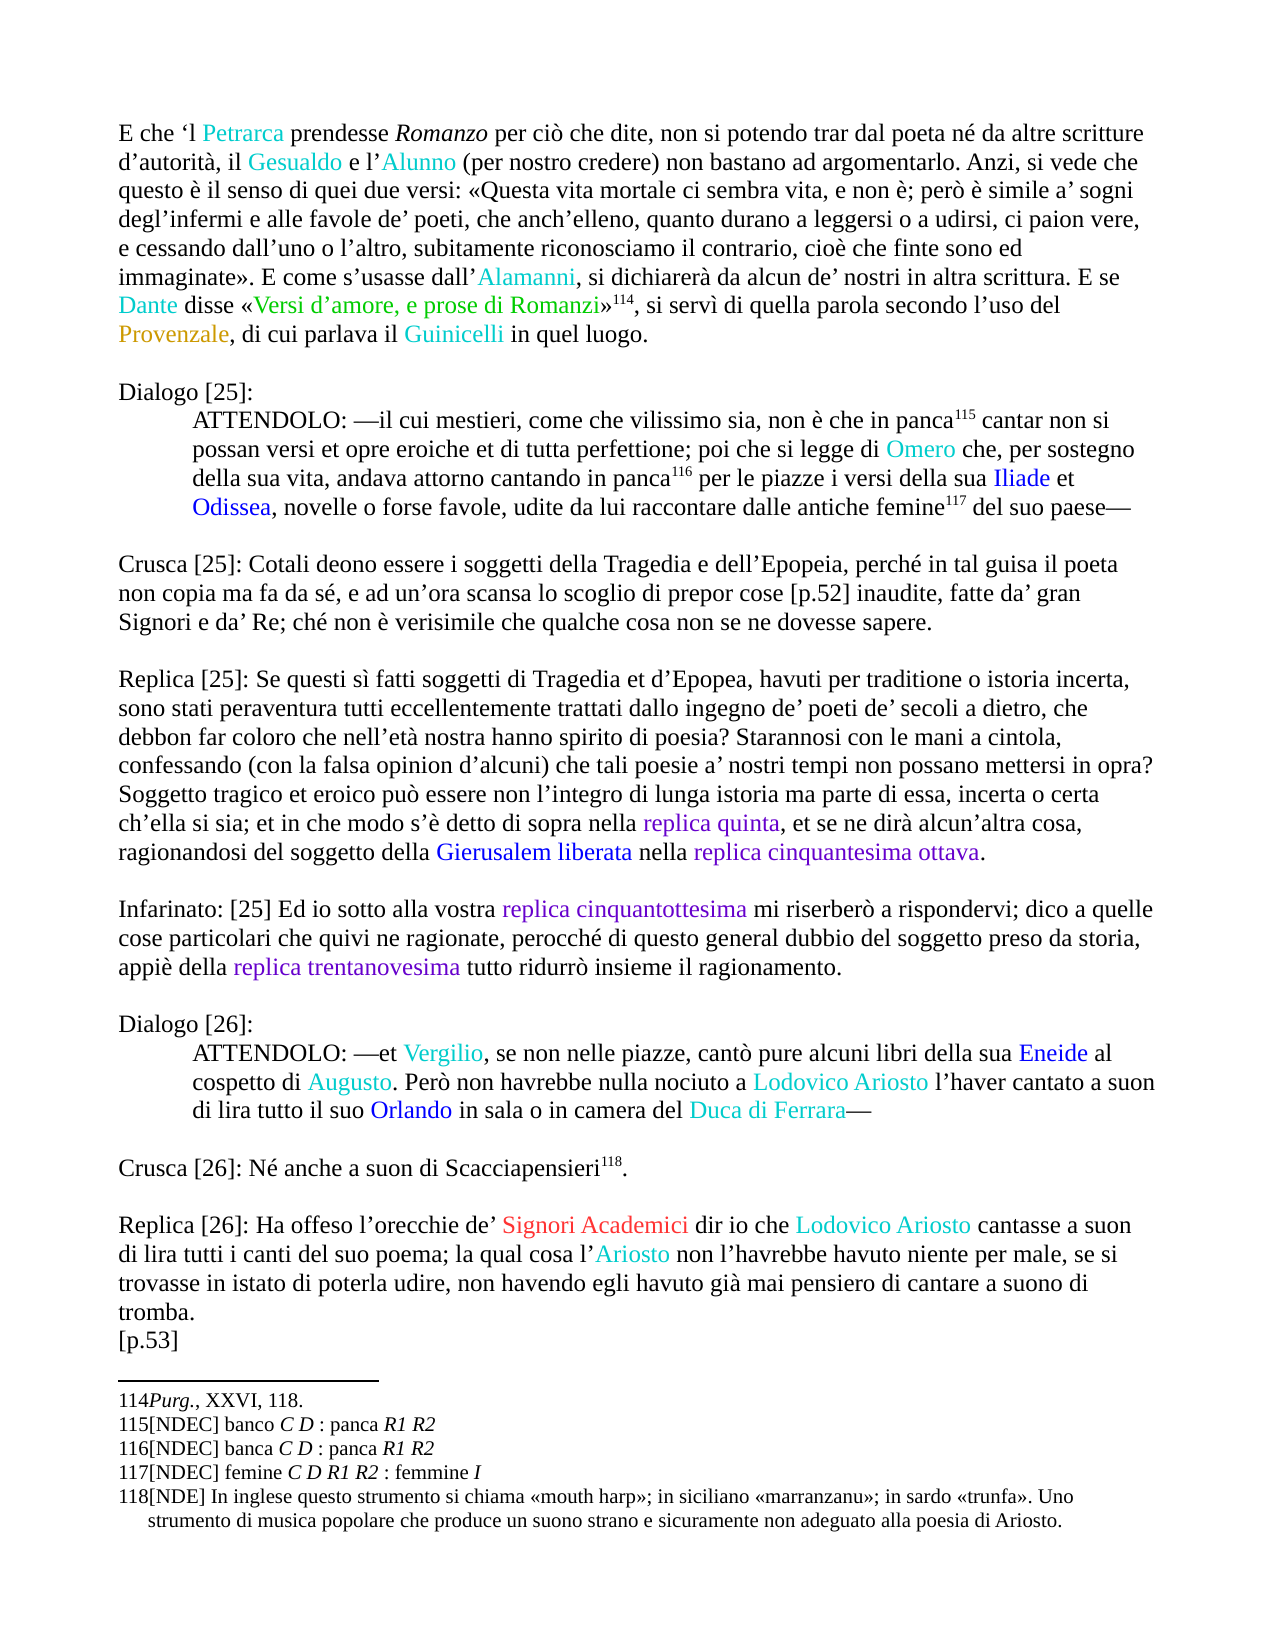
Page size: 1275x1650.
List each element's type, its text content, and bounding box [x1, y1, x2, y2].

text [p.53] [118, 1326, 1157, 1354]
text E che ‘l Petrarca prendesse Romanzo per ciò che dite, non si potendo trar dal poeta né da altre scritture d’autorità, il Gesualdo e l’Alunno (per nostro credere) non bastano ad argomentarlo. Anzi, si vede che questo è il senso di quei due versi: «Questa vita mortale ci sembra vita, e non è; però è simile a’ sogni degl’infermi e alle favole de’ poeti, che anch’elleno, quanto durano a leggersi o a udirsi, ci paion vere, e cessando dall’uno o l’altro, subitamente riconosciamo il contrario, cioè che finte sono ed immaginate». E come s’usasse dall’Alamanni, si dichiarerà da alcun de’ nostri in altra scrittura. E se Dante disse «Versi d’amore, e prose di Romanzi», si servì di quella parola secondo l’uso del Provenzale, di cui parlava il Guinicelli in quel luogo. [118, 118, 1157, 348]
text [NDEC] banco C D : panca R1 R2 [118, 1412, 1157, 1436]
text Dialogo [25]: [118, 377, 1157, 406]
text Replica [26]: Ha offeso l’orecchie de’ Signori Academici dir io che Lodovico Ariosto cantasse a suon di lira tutti i canti del suo poema; la qual cosa l’Ariosto non l’havrebbe havuto niente per male, se si trovasse in istato di poterla udire, non havendo egli havuto già mai pensiero di cantare a suono di tromba. [118, 1211, 1157, 1326]
text Purg., XXVI, 118. [118, 1387, 1157, 1412]
text ATTENDOLO: —et Vergilio, se non nelle piazze, cantò pure alcuni libri della sua Eneide al cospetto di Augusto. Però non havrebbe nulla nociuto a Lodovico Ariosto l’haver cantato a suon di lira tutto il suo Orlando in sala o in camera del Duca di Ferrara— [192, 1038, 1157, 1124]
text Infarinato: [25] Ed io sotto alla vostra replica cinquantottesima mi riserberò a rispondervi; dico a quelle cose particolari che quivi ne ragionate, perocché di questo general dubbio del soggetto preso da storia, appiè della replica trentanovesima tutto ridurrò insieme il ragionamento. [118, 894, 1157, 981]
text [NDEC] banca C D : panca R1 R2 [118, 1436, 1157, 1460]
text Crusca [25]: Cotali deono essere i soggetti della Tragedia e dell’Epopeia, perché in tal guisa il poeta non copia ma fa da sé, e ad un’ora scansa lo scoglio di prepor cose [p.52] inaudite, fatte da’ gran Signori e da’ Re; ché non è verisimile che qualche cosa non se ne dovesse sapere. [118, 549, 1157, 636]
text [NDE] In inglese questo strumento si chiama «mouth harp»; in siciliano «marranzanu»; in sardo «trunfa». Uno strumento di musica popolare che produce un suono strano e sicuramente non adeguato alla poesia di Ariosto. [118, 1484, 1157, 1532]
text Crusca [26]: Né anche a suon di Scacciapensieri. [118, 1153, 1157, 1182]
text Dialogo [26]: [118, 1009, 1157, 1038]
text [NDEC] femine C D R1 R2 : femmine I [118, 1460, 1157, 1484]
text Replica [25]: Se questi sì fatti soggetti di Tragedia et d’Epopea, havuti per traditione o istoria incerta, sono stati peraventura tutti eccellentemente trattati dallo ingegno de’ poeti de’ secoli a dietro, che debbon far coloro che nell’età nostra hanno spirito di poesia? Starannosi con le mani a cintola, confessando (con la falsa opinion d’alcuni) che tali poesie a’ nostri tempi non possano mettersi in opra? Soggetto tragico et eroico può essere non l’integro di lunga istoria ma parte di essa, incerta o certa ch’ella si sia; et in che modo s’è detto di sopra nella replica quinta, et se ne dirà alcun’altra cosa, ragionandosi del soggetto della Gierusalem liberata nella replica cinquantesima ottava. [118, 664, 1157, 866]
text ATTENDOLO: —il cui mestieri, come che vilissimo sia, non è che in panca cantar non si possan versi et opre eroiche et di tutta perfettione; poi che si legge di Omero che, per sostegno della sua vita, andava attorno cantando in panca per le piazze i versi della sua Iliade et Odissea, novelle o forse favole, udite da lui raccontare dalle antiche femine del suo paese— [192, 406, 1157, 521]
